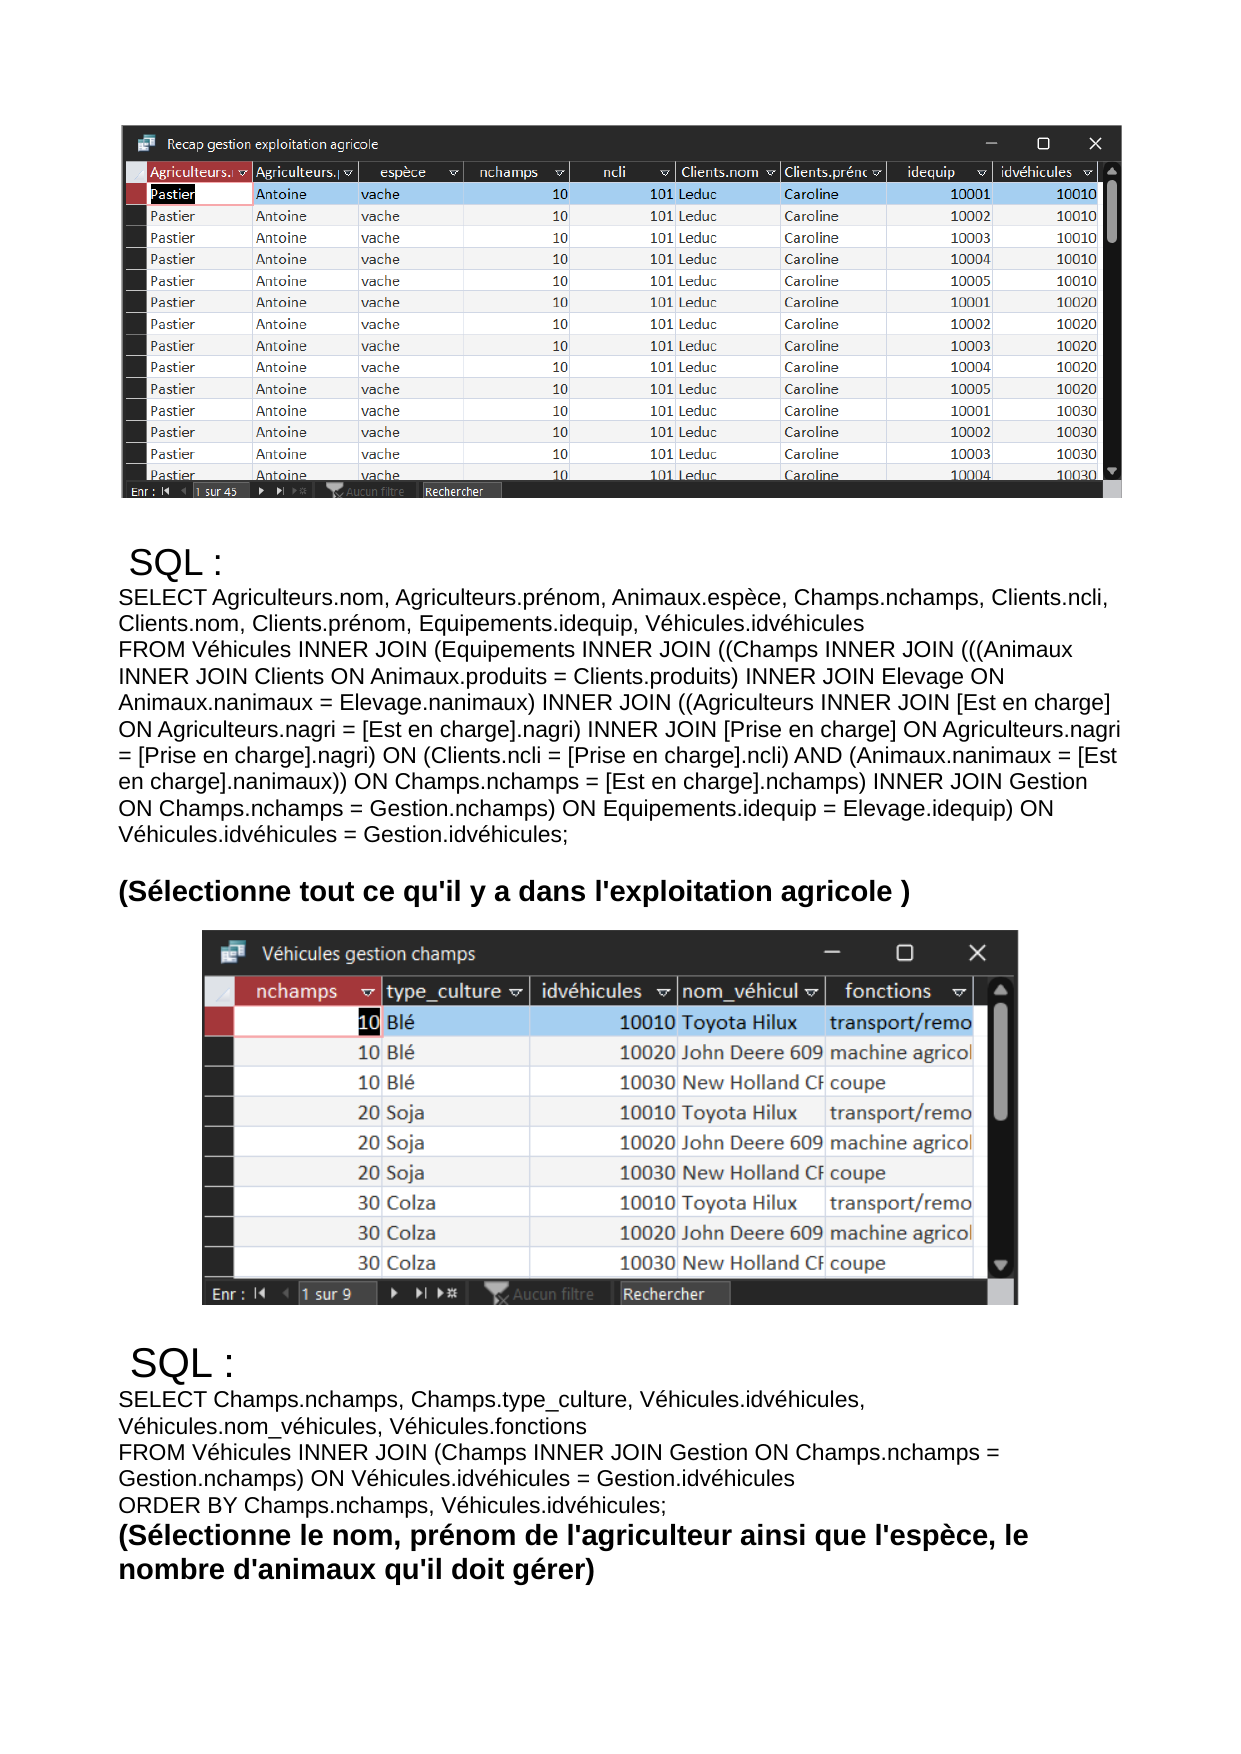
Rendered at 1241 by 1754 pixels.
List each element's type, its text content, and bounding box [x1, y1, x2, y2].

text SQL : [118, 541, 1122, 584]
text SQL : [118, 1338, 1122, 1386]
text SELECT Champs.nchamps, Champs.type_culture, Véhicules.idvéhicules, Véhicules.nom_véhicules, Véhicules.fonctions FROM Véhicules INNER JOIN (Champs INNER JOIN Gestion ON Champs.nchamps = Gestion.nchamps) ON Véhicules.idvéhicules = Gestion.idvéhicules ORDER BY Champs.nchamps, Véhicules.idvéhicules; [118, 1386, 1122, 1518]
picture [121, 125, 1122, 498]
text (Sélectionne le nom, prénom de l'agriculteur ainsi que l'espèce, le nombre d'animaux qu'il doit gérer) [118, 1518, 1122, 1585]
text SELECT Agriculteurs.nom, Agriculteurs.prénom, Animaux.espèce, Champs.nchamps, Clients.ncli, Clients.nom, Clients.prénom, Equipements.idequip, Véhicules.idvéhicules FROM Véhicules INNER JOIN (Equipements INNER JOIN ((Champs INNER JOIN (((Animaux INNER JOIN Clients ON Animaux.produits = Clients.produits) INNER JOIN Elevage ON Animaux.nanimaux = Elevage.nanimaux) INNER JOIN ((Agriculteurs INNER JOIN [Est en charge] ON Agriculteurs.nagri = [Est en charge].nagri) INNER JOIN [Prise en charge] ON Agriculteurs.nagri = [Prise en charge].nagri) ON (Clients.ncli = [Prise en charge].ncli) AND (Animaux.nanimaux = [Est en charge].nanimaux)) ON Champs.nchamps = [Est en charge].nchamps) INNER JOIN Gestion ON Champs.nchamps = Gestion.nchamps) ON Equipements.idequip = Elevage.idequip) ON Véhicules.idvéhicules = Gestion.idvéhicules; [118, 584, 1122, 847]
picture [202, 930, 1019, 1305]
text (Sélectionne tout ce qu'il y a dans l'exploitation agricole ) [118, 874, 1122, 907]
